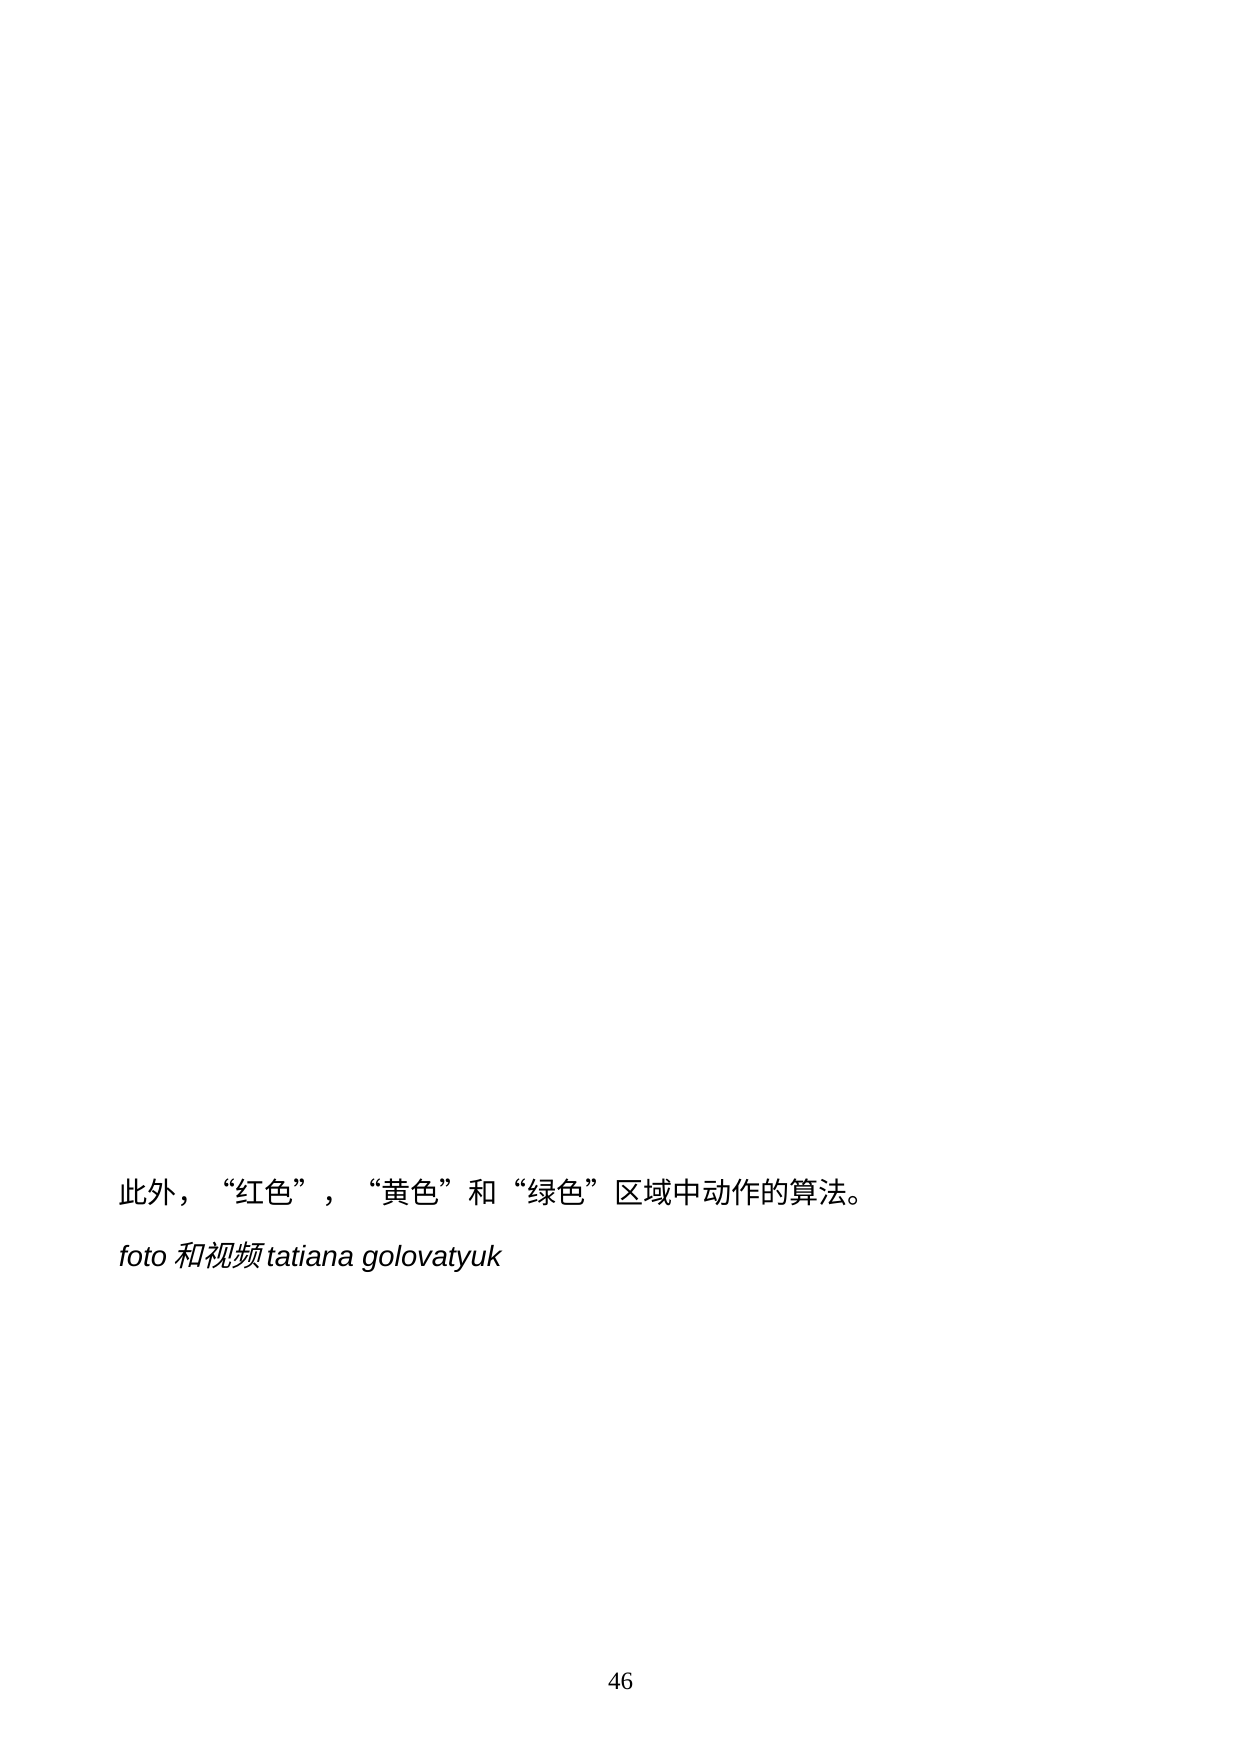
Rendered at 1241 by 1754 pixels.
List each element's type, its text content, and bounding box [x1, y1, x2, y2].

text foto和视频tatiana golovatyuk [118, 1233, 1122, 1275]
text 此外，“红色”，“黄色”和“绿色”区域中动作的算法。 [118, 118, 1122, 1212]
